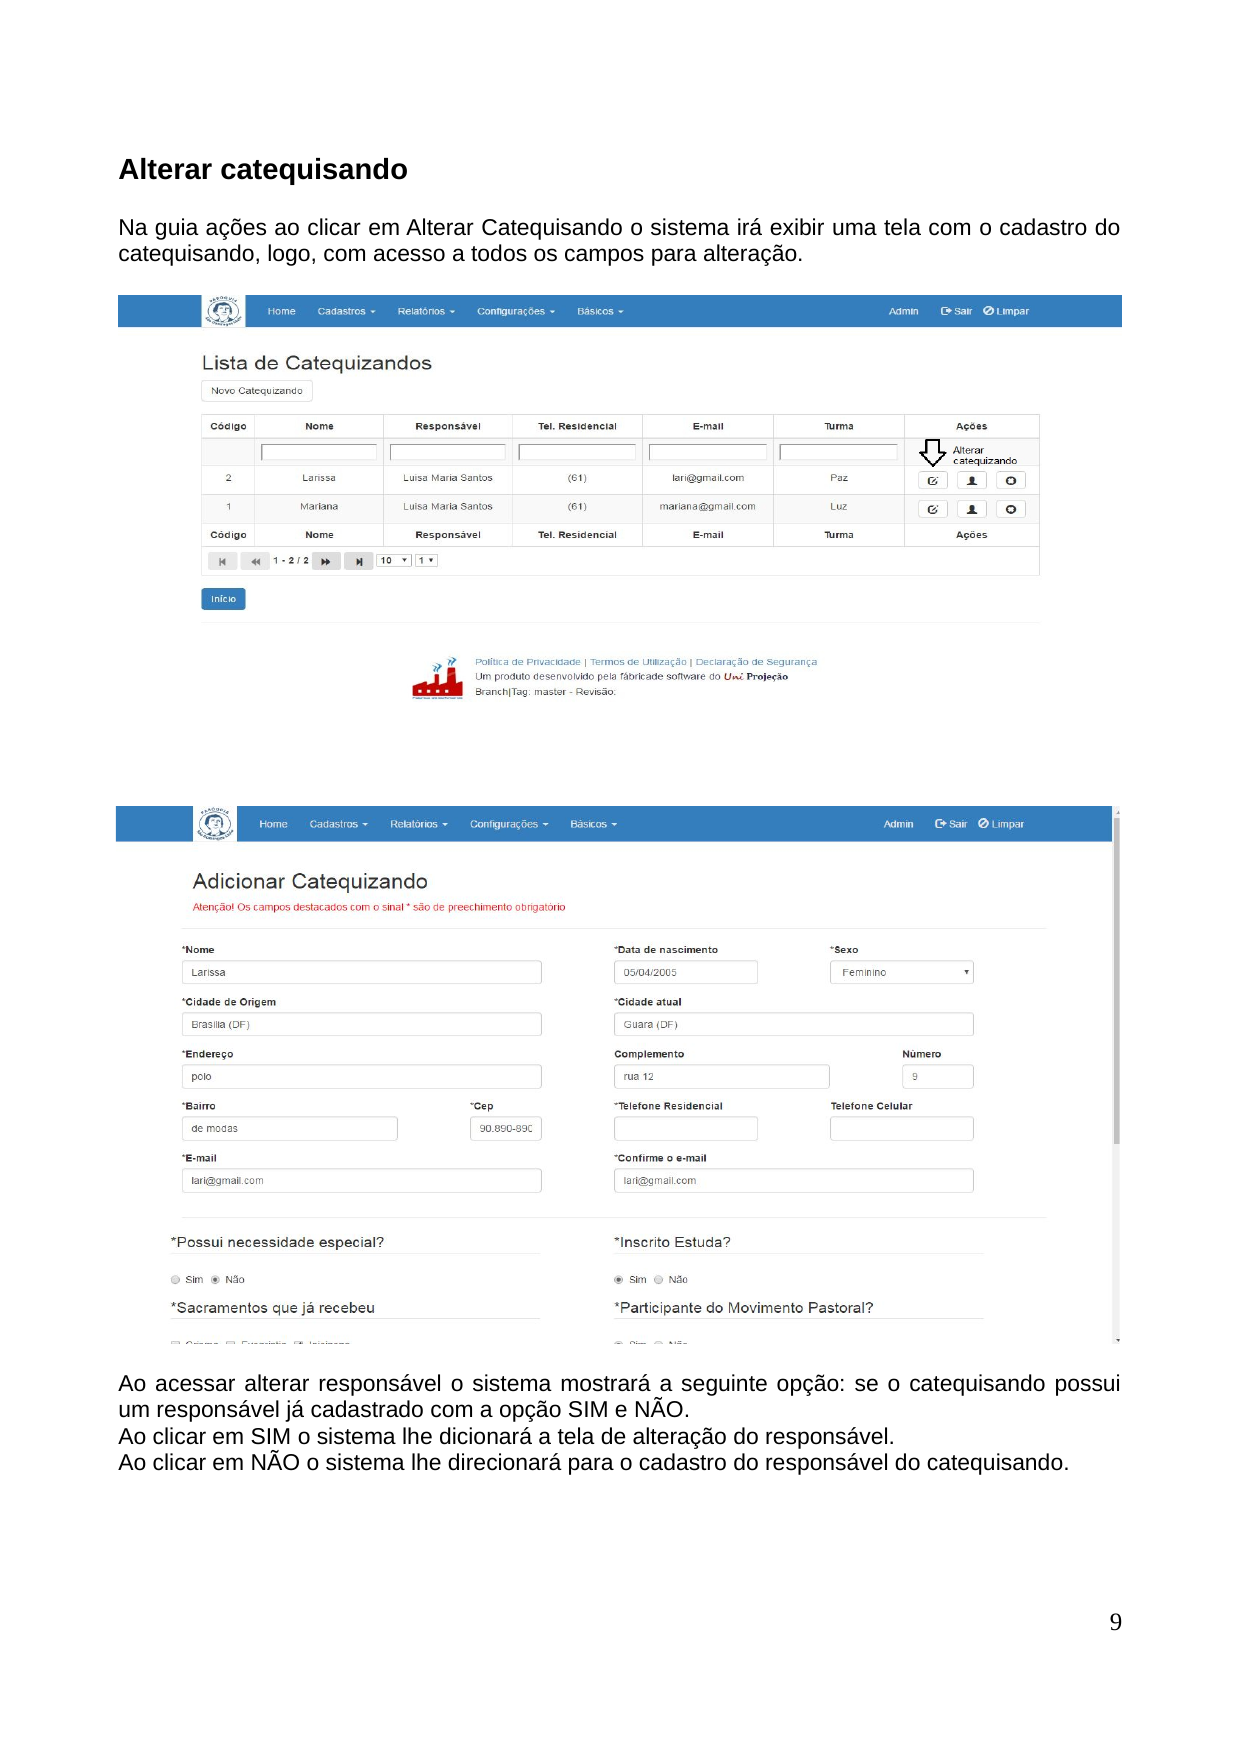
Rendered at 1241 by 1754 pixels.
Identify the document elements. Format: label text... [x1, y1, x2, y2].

text Alterar catequisando [118, 152, 1122, 185]
text Ao clicar em SIM o sistema lhe dicionará a tela de alteração do responsável. [118, 1423, 1122, 1449]
text Ao acessar alterar responsável o sistema mostrará a seguinte opção: se o catequisando possui um responsável já cadastrado com a opção SIM e NÃO. [118, 1370, 1122, 1423]
text Na guia ações ao clicar em Alterar Catequisando o sistema irá exibir uma tela com o cadastro do catequisando, logo, com acesso a todos os campos para alteração. [118, 214, 1122, 267]
picture [115, 806, 1120, 1344]
picture [118, 295, 1122, 774]
text Ao clicar em NÃO o sistema lhe direcionará para o cadastro do responsável do catequisando. [118, 1449, 1122, 1475]
